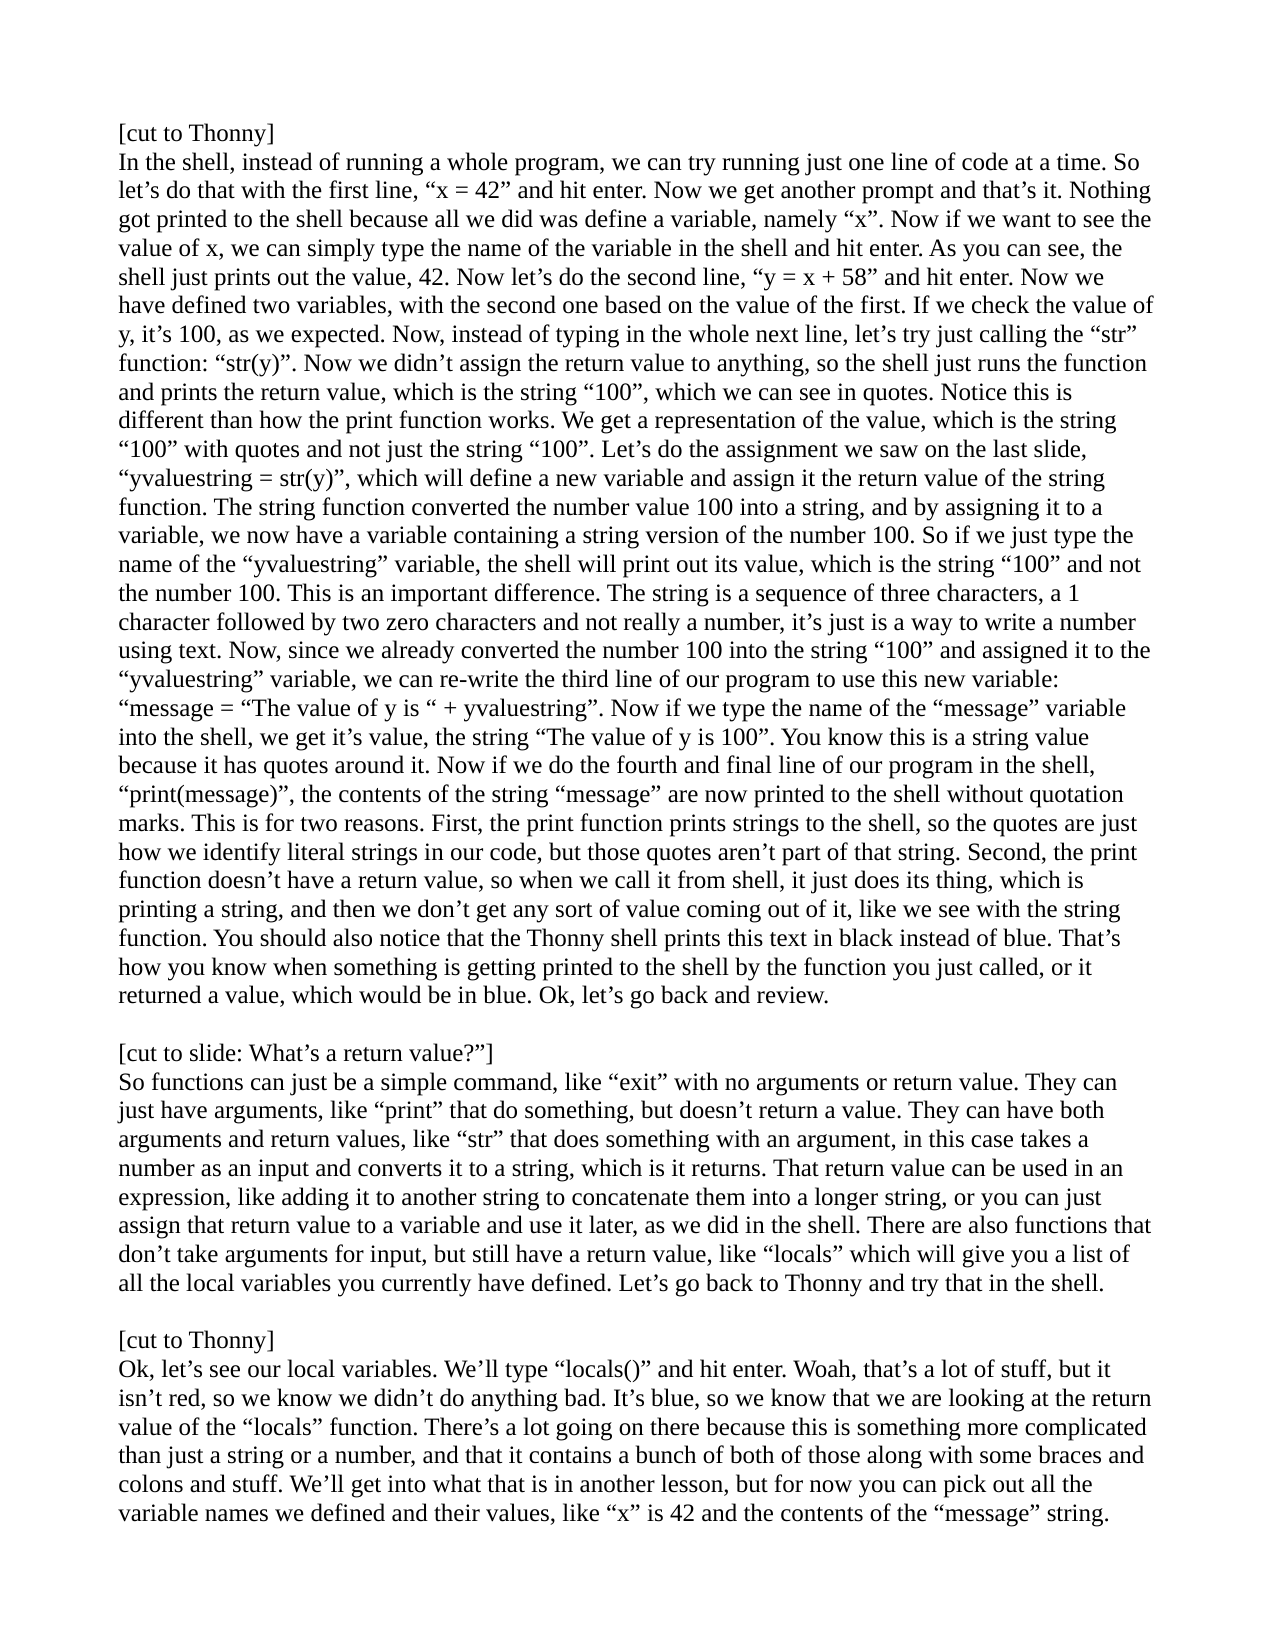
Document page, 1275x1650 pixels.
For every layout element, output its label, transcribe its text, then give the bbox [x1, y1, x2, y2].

text [cut to slide: What’s a return value?”] [118, 1038, 1157, 1067]
text In the shell, instead of running a whole program, we can try running just one line of code at a time. So let’s do that with the first line, “x = 42” and hit enter. Now we get another prompt and that’s it. Nothing got printed to the shell because all we did was define a variable, namely “x”. Now if we want to see the value of x, we can simply type the name of the variable in the shell and hit enter. As you can see, the shell just prints out the value, 42. Now let’s do the second line, “y = x + 58” and hit enter. Now we have defined two variables, with the second one based on the value of the first. If we check the value of y, it’s 100, as we expected. Now, instead of typing in the whole next line, let’s try just calling the “str” function: “str(y)”. Now we didn’t assign the return value to anything, so the shell just runs the function and prints the return value, which is the string “100”, which we can see in quotes. Notice this is different than how the print function works. We get a representation of the value, which is the string “100” with quotes and not just the string “100”. Let’s do the assignment we saw on the last slide, “yvaluestring = str(y)”, which will define a new variable and assign it the return value of the string function. The string function converted the number value 100 into a string, and by assigning it to a variable, we now have a variable containing a string version of the number 100. So if we just type the name of the “yvaluestring” variable, the shell will print out its value, which is the string “100” and not the number 100. This is an important difference. The string is a sequence of three characters, a 1 character followed by two zero characters and not really a number, it’s just is a way to write a number using text. Now, since we already converted the number 100 into the string “100” and assigned it to the “yvaluestring” variable, we can re-write the third line of our program to use this new variable: “message = “The value of y is “ + yvaluestring”. Now if we type the name of the “message” variable into the shell, we get it’s value, the string “The value of y is 100”. You know this is a string value because it has quotes around it. Now if we do the fourth and final line of our program in the shell, “print(message)”, the contents of the string “message” are now printed to the shell without quotation marks. This is for two reasons. First, the print function prints strings to the shell, so the quotes are just how we identify literal strings in our code, but those quotes aren’t part of that string. Second, the print function doesn’t have a return value, so when we call it from shell, it just does its thing, which is printing a string, and then we don’t get any sort of value coming out of it, like we see with the string function. You should also notice that the Thonny shell prints this text in black instead of blue. That’s how you know when something is getting printed to the shell by the function you just called, or it returned a value, which would be in blue. Ok, let’s go back and review. [118, 147, 1157, 1009]
text So functions can just be a simple command, like “exit” with no arguments or return value. They can just have arguments, like “print” that do something, but doesn’t return a value. They can have both arguments and return values, like “str” that does something with an argument, in this case takes a number as an input and converts it to a string, which is it returns. That return value can be used in an expression, like adding it to another string to concatenate them into a longer string, or you can just assign that return value to a variable and use it later, as we did in the shell. There are also functions that don’t take arguments for input, but still have a return value, like “locals” which will give you a list of all the local variables you currently have defined. Let’s go back to Thonny and try that in the shell. [118, 1067, 1157, 1297]
text Ok, let’s see our local variables. We’ll type “locals()” and hit enter. Woah, that’s a lot of stuff, but it isn’t red, so we know we didn’t do anything bad. It’s blue, so we know that we are looking at the return value of the “locals” function. There’s a lot going on there because this is something more complicated than just a string or a number, and that it contains a bunch of both of those along with some braces and colons and stuff. We’ll get into what that is in another lesson, but for now you can pick out all the variable names we defined and their values, like “x” is 42 and the contents of the “message” string. [118, 1354, 1157, 1527]
text [cut to Thonny] [118, 1326, 1157, 1354]
text [cut to Thonny] [118, 118, 1157, 147]
